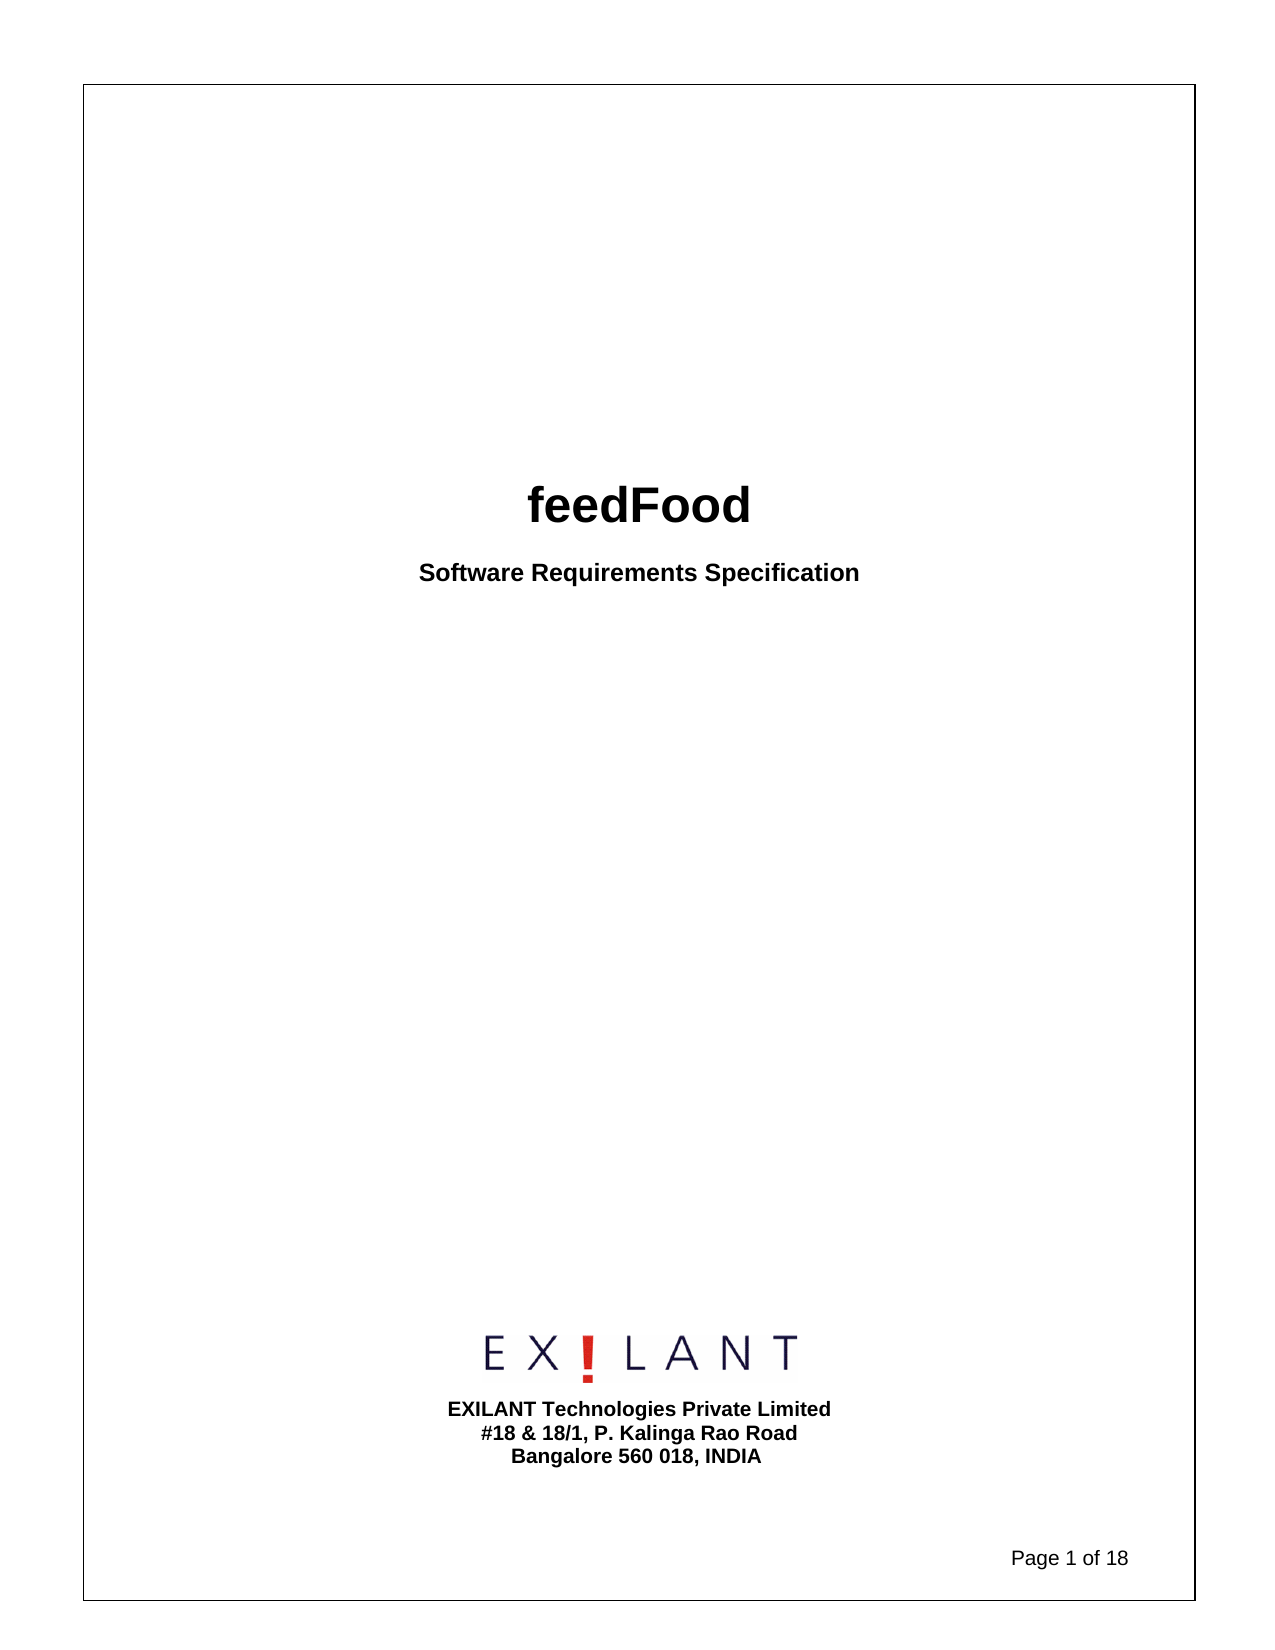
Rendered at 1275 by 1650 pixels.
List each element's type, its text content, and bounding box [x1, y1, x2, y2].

text #18 & 18/1, P. Kalinga Rao Road [149, 1420, 1130, 1444]
title feedFood [149, 475, 1130, 532]
text EXILANT Technologies Private Limited [149, 1396, 1130, 1420]
picture [481, 1335, 798, 1383]
subtitle Software Requirements Specification [149, 557, 1130, 586]
text Bangalore 560 018, INDIA [149, 1444, 1130, 1468]
